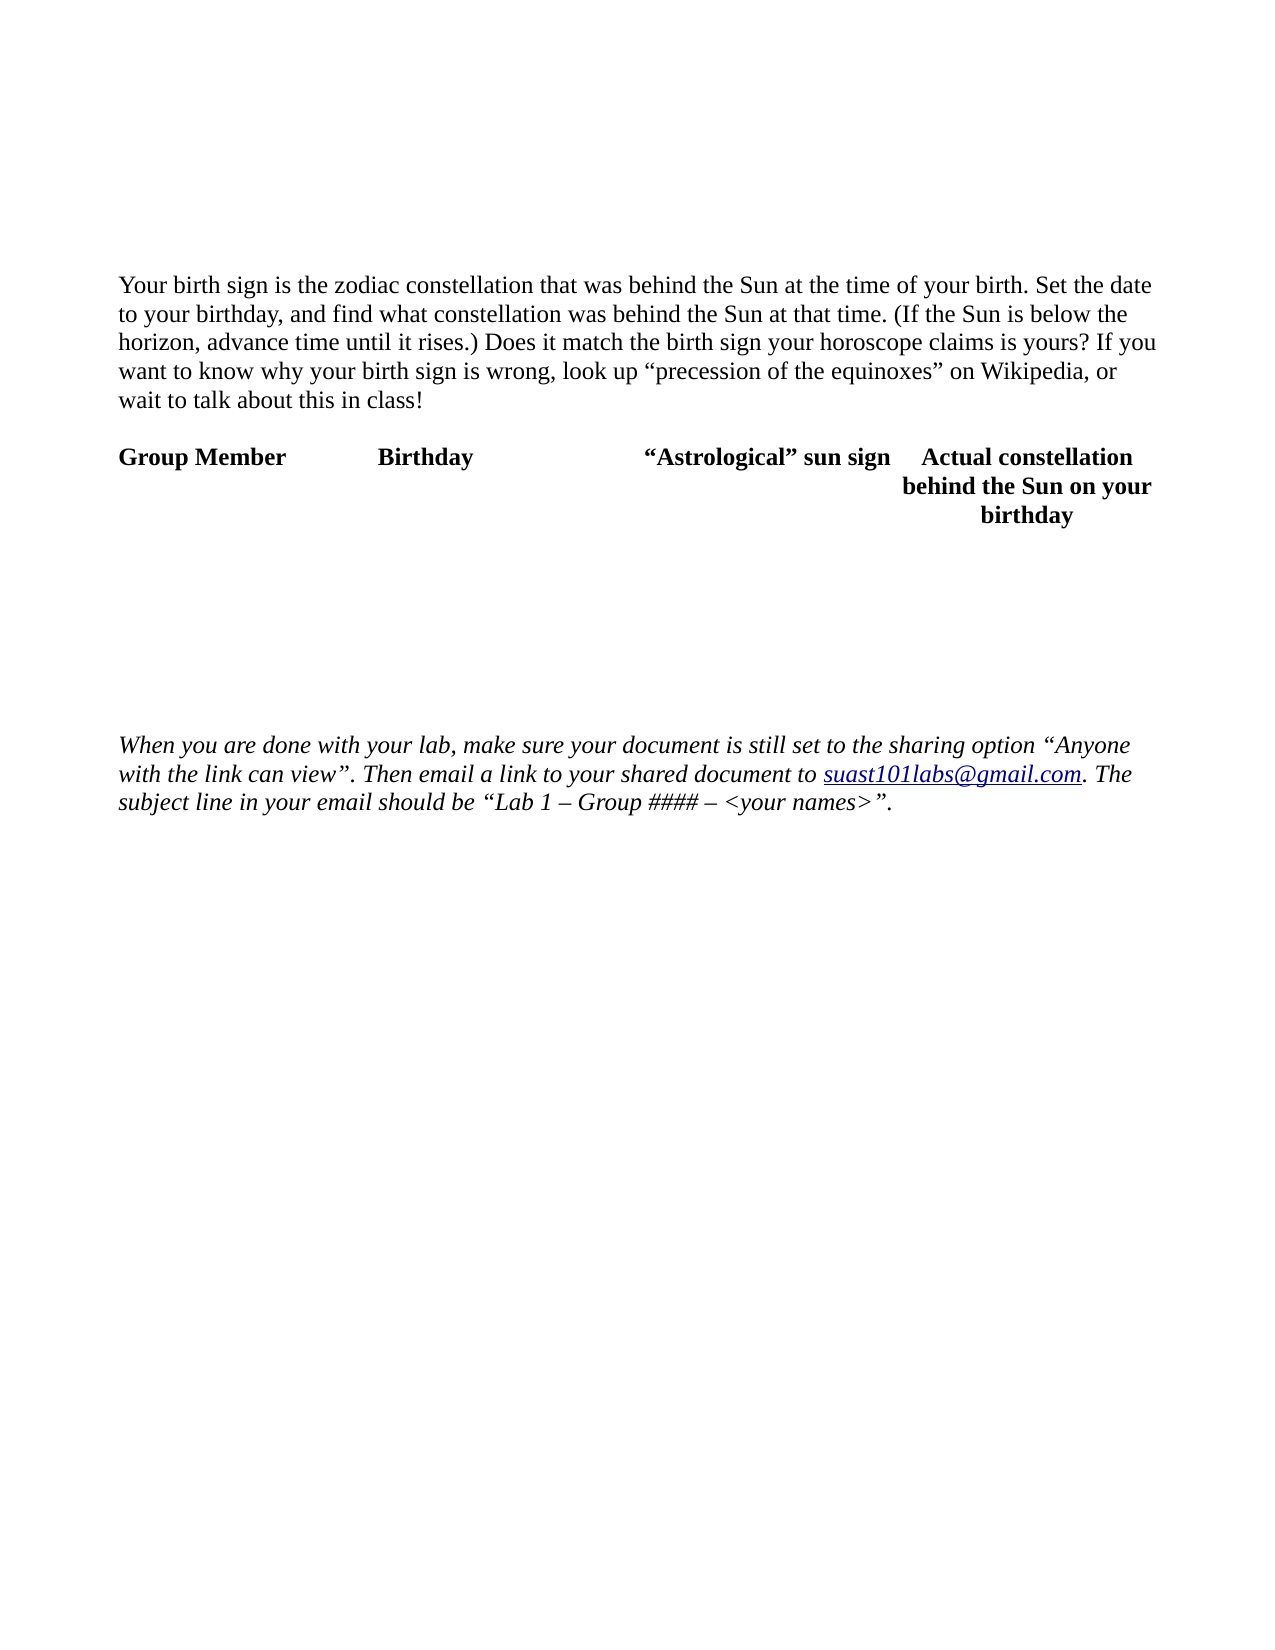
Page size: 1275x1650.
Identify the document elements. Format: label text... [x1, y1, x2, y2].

table_cell [638, 615, 897, 644]
table_cell [378, 529, 637, 557]
table_cell [378, 615, 637, 644]
table_cell [897, 529, 1157, 557]
table_cell [638, 529, 897, 557]
table_cell [118, 586, 378, 615]
table_cell [638, 586, 897, 615]
text Your birth sign is the zodiac constellation that was behind the Sun at the time of your birth. Set the date to your birthday, and find what constellation was behind the Sun at that time. (If the Sun is below the horizon, advance time until it rises.) Does it match the birth sign your horoscope claims is yours? If you want to know why your birth sign is wrong, look up “precession of the equinoxes” on Wikipedia, or wait to talk about this in class! [118, 270, 1157, 414]
table_cell [897, 586, 1157, 615]
table_cell [638, 558, 897, 586]
table_cell [118, 615, 378, 644]
table_header Birthday [378, 443, 637, 529]
table_cell [118, 558, 378, 586]
table_header Group Member [118, 443, 378, 529]
table_cell [378, 586, 637, 615]
table_cell [897, 558, 1157, 586]
table_cell [378, 558, 637, 586]
table_header Actual constellation behind the Sun on your birthday [897, 443, 1157, 529]
table_header “Astrological” sun sign [638, 443, 897, 529]
text When you are done with your lab, make sure your document is still set to the sharing option “Anyone with the link can view”. Then email a link to your shared document to suast101labs@gmail.com. The subject line in your email should be “Lab 1 – Group #### – <your names>”. [118, 730, 1157, 816]
table_cell [118, 529, 378, 557]
table_cell [897, 615, 1157, 644]
table_header [127, 176, 1158, 241]
